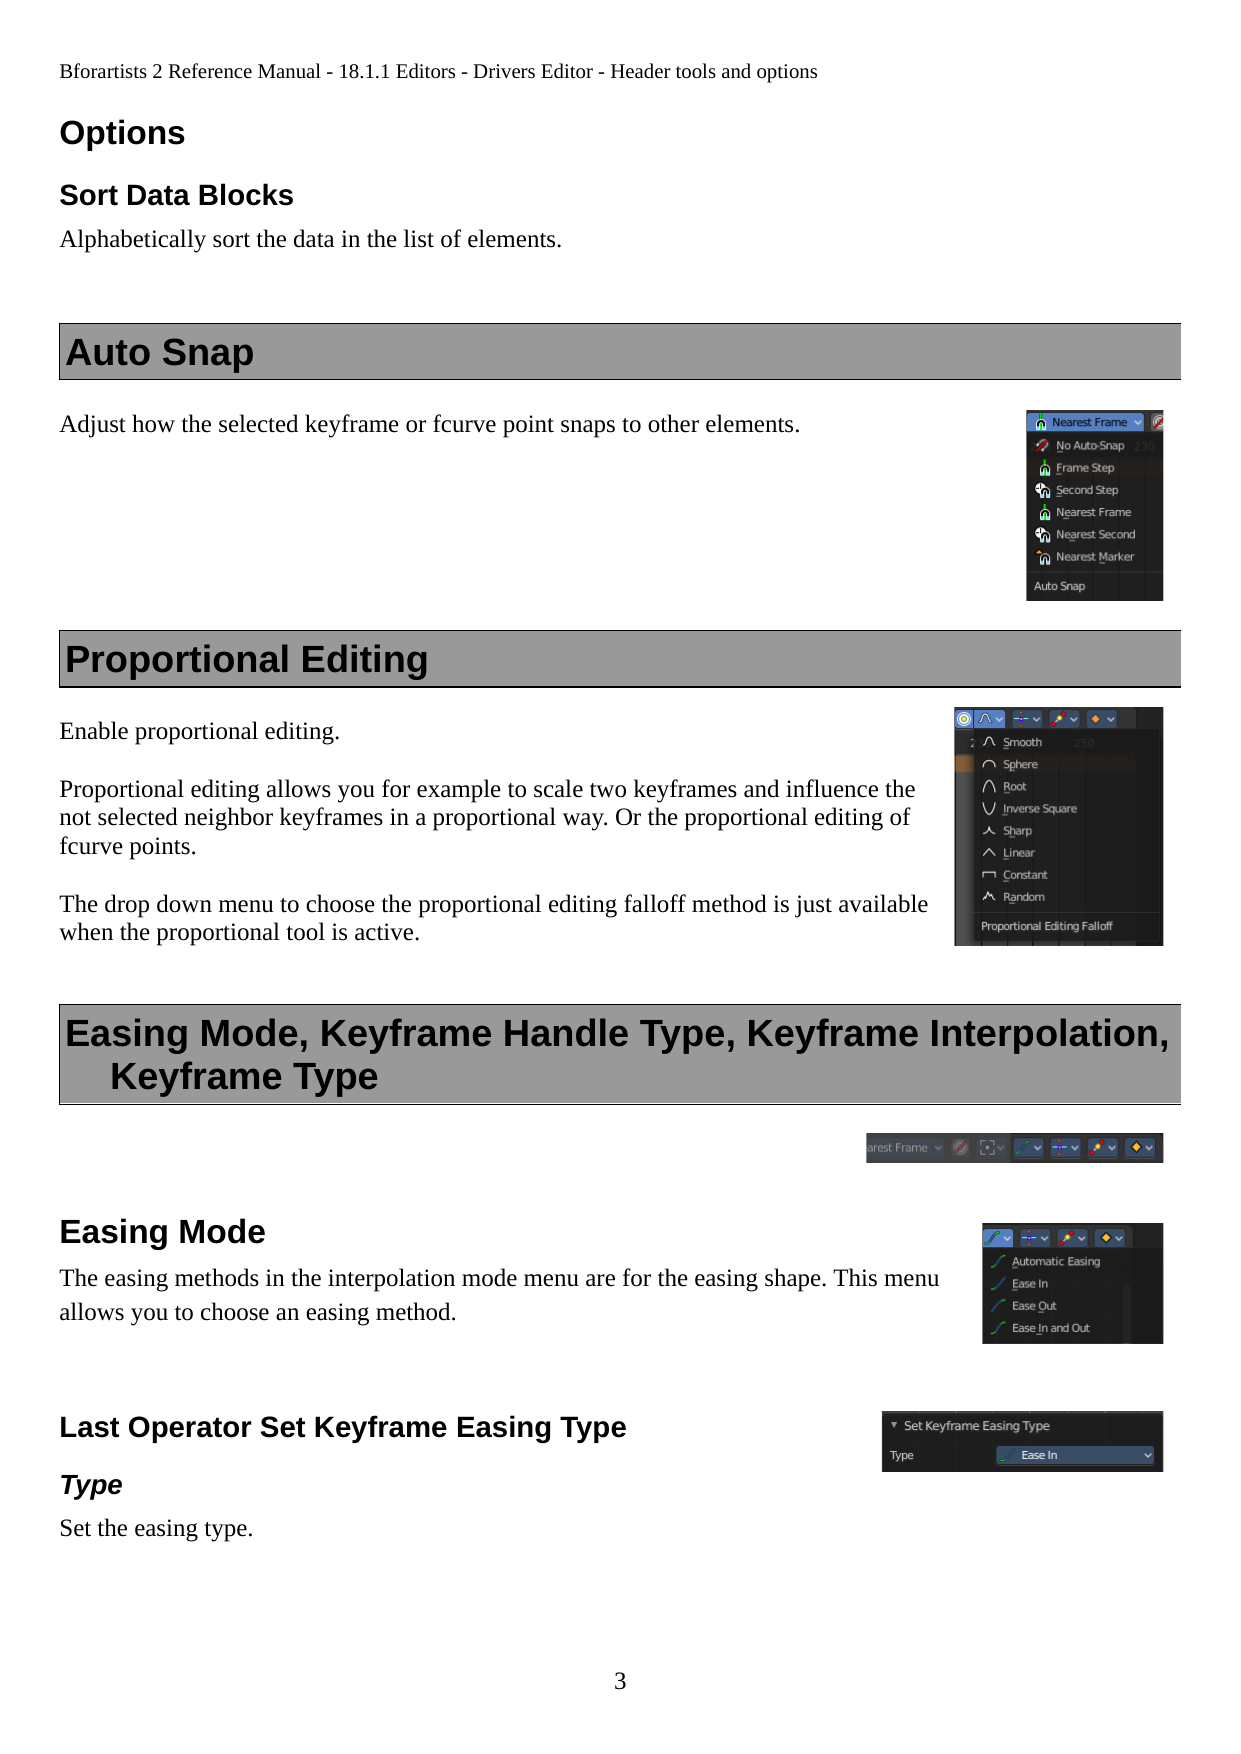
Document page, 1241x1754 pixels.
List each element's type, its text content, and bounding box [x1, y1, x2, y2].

text Enable proportional editing. [59, 716, 954, 745]
picture [982, 1223, 1164, 1344]
subtitle Sort Data Blocks [59, 178, 1181, 212]
subtitle Easing Mode [59, 1212, 1181, 1250]
subtitle Options [59, 113, 1181, 151]
picture [866, 1133, 1164, 1163]
text Adjust how the selected keyframe or fcurve point snaps to other elements. [59, 409, 1181, 437]
picture [881, 1411, 1164, 1472]
picture [1026, 410, 1164, 601]
text Alphabetically sort the data in the list of elements. [59, 224, 1181, 253]
text The drop down menu to choose the proportional editing falloff method is just available when the proportional tool is active. [59, 889, 954, 946]
text Proportional editing allows you for example to scale two keyframes and influence the not selected neighbor keyframes in a proportional way. Or the proportional editing of fcurve points. [59, 774, 954, 860]
table_header Auto Snap [60, 324, 1181, 379]
text Set the easing type. [59, 1513, 1181, 1542]
text The easing methods in the interpolation mode menu are for the easing shape. This menu allows you to choose an easing method. [59, 1263, 982, 1326]
subtitle Type [59, 1469, 1181, 1501]
subtitle Last Operator Set Keyframe Easing Type [59, 1410, 1181, 1444]
table_header Proportional Editing [60, 631, 1181, 686]
picture [954, 707, 1164, 946]
table_header Easing Mode, Keyframe Handle Type, Keyframe Interpolation, Keyframe Type [60, 1005, 1181, 1103]
